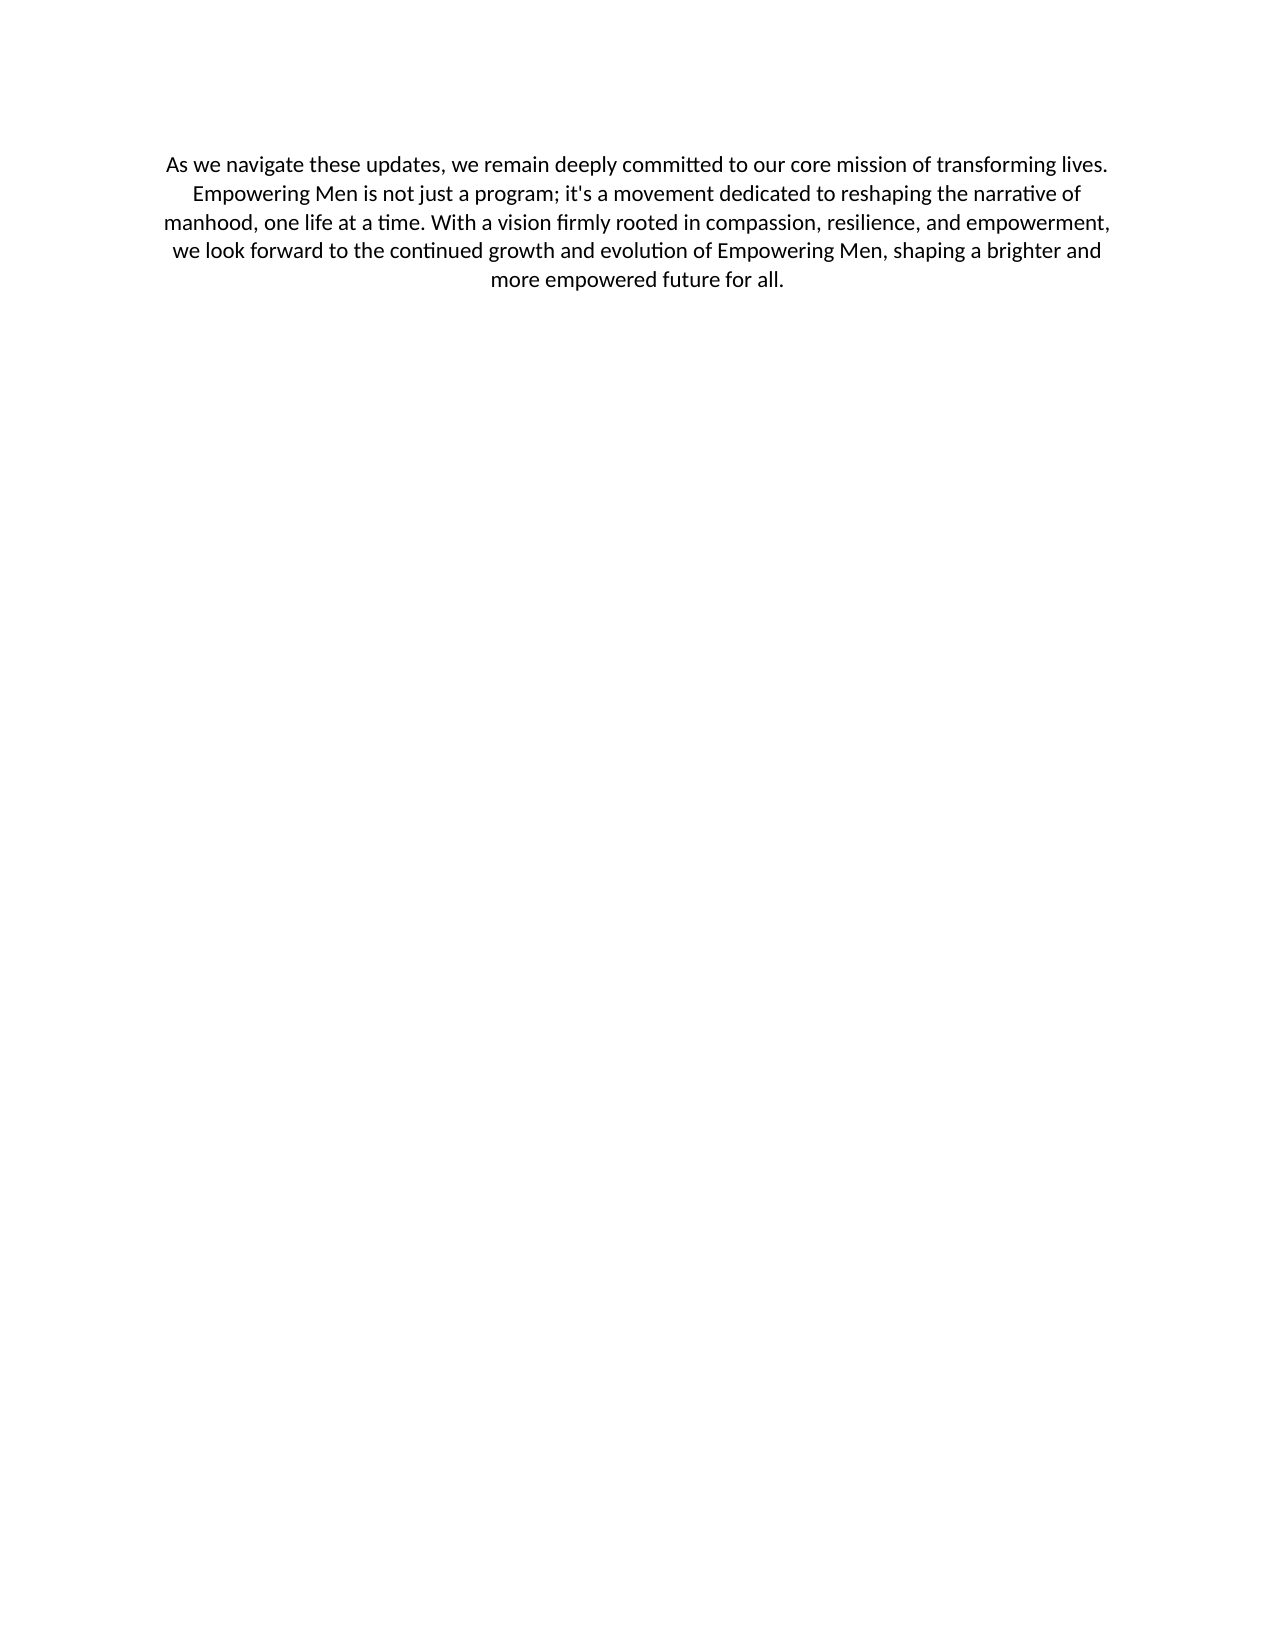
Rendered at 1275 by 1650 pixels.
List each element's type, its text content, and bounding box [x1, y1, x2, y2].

text As we navigate these updates, we remain deeply committed to our core mission of transforming lives. Empowering Men is not just a program; it's a movement dedicated to reshaping the narrative of manhood, one life at a time. With a vision firmly rooted in compassion, resilience, and empowerment, we look forward to the continued growth and evolution of Empowering Men, shaping a brighter and more empowered future for all. [150, 150, 1125, 293]
